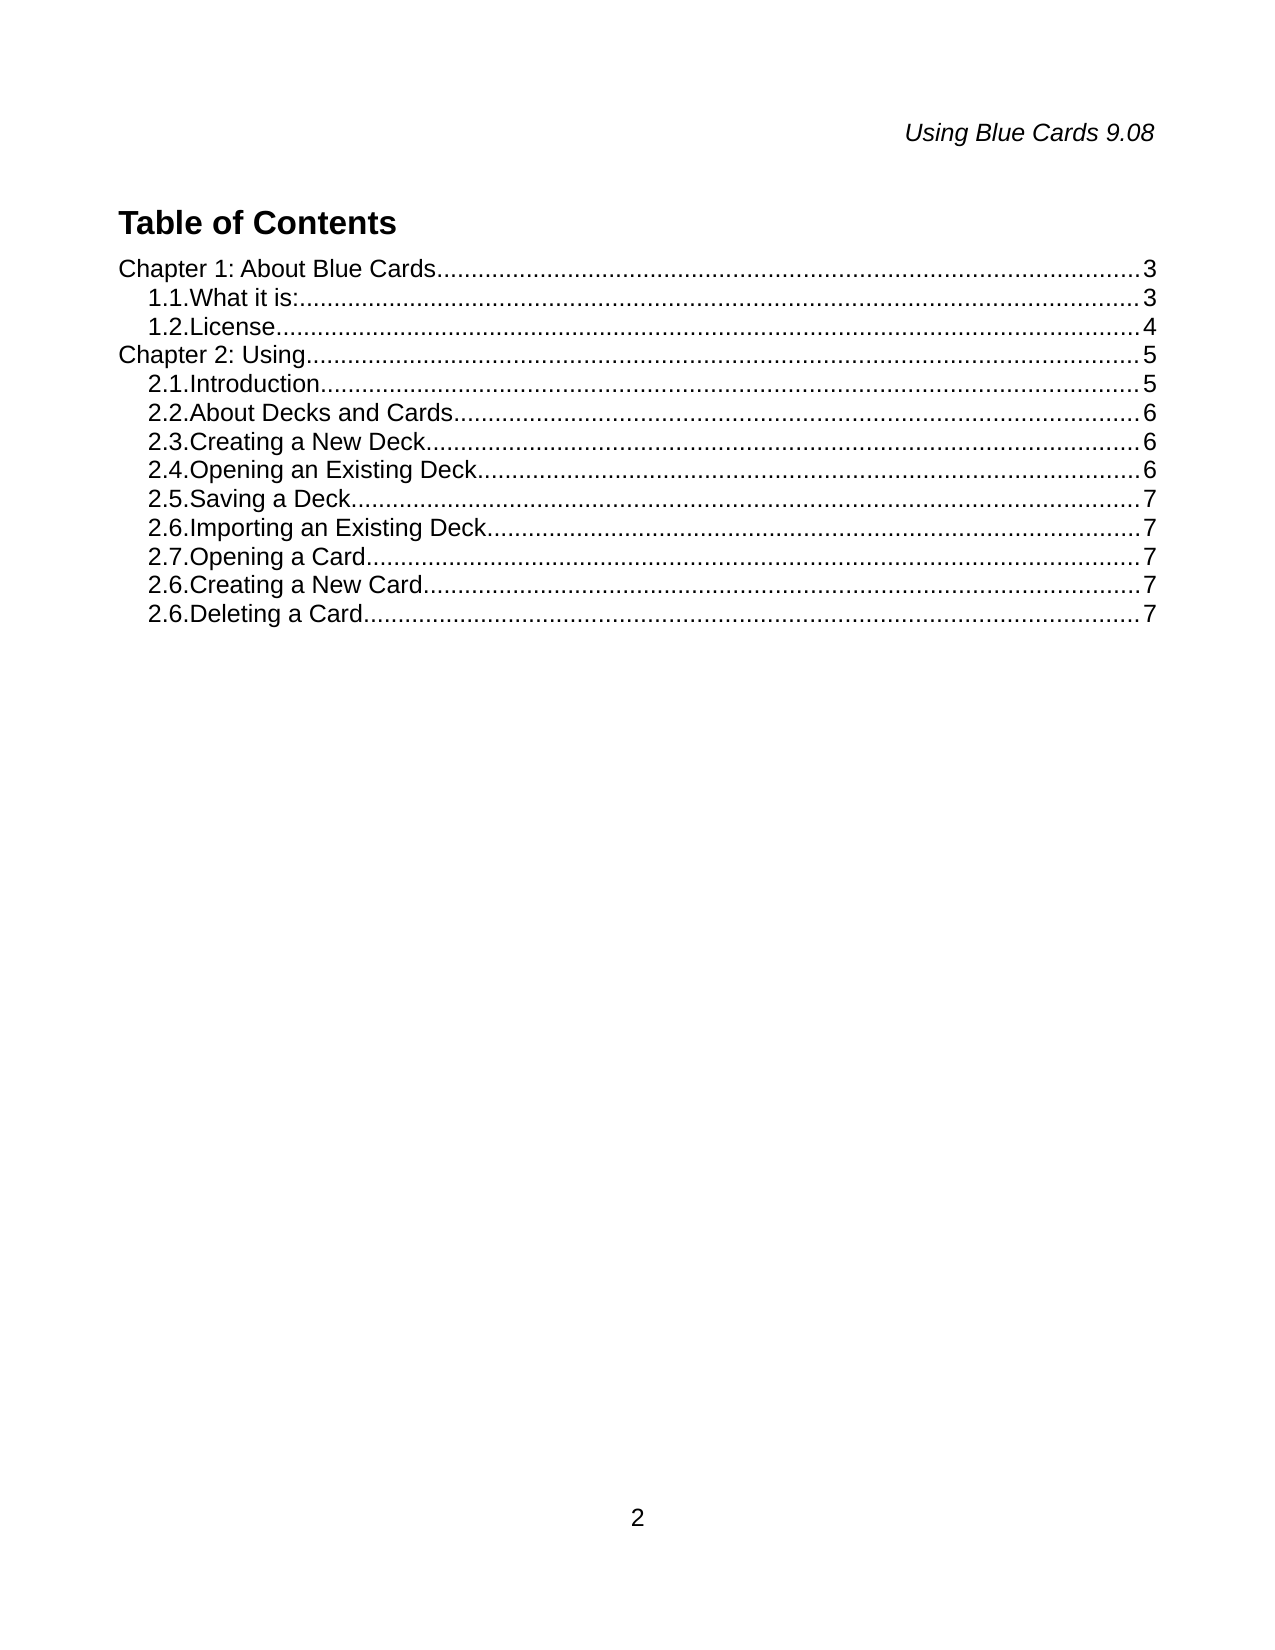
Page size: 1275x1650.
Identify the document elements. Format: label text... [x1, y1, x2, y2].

text 2.4.Opening an Existing Deck 6 [148, 455, 1157, 484]
text 2.6.Importing an Existing Deck 7 [148, 513, 1157, 542]
text Chapter 1: About Blue Cards 3 [118, 254, 1157, 283]
text 2.5.Saving a Deck 7 [148, 484, 1157, 513]
text 1.1.What it is: 3 [148, 283, 1157, 312]
text 2.2.About Decks and Cards 6 [148, 398, 1157, 427]
text 2.3.Creating a New Deck 6 [148, 427, 1157, 455]
text 2.6.Deleting a Card 7 [148, 599, 1157, 628]
subtitle Table of Contents [118, 203, 1157, 242]
text Chapter 2: Using 5 [118, 340, 1157, 369]
text 1.2.License 4 [148, 312, 1157, 340]
text 2.1.Introduction 5 [148, 369, 1157, 398]
text 2.7.Opening a Card 7 [148, 542, 1157, 570]
text 2.6.Creating a New Card 7 [148, 570, 1157, 599]
